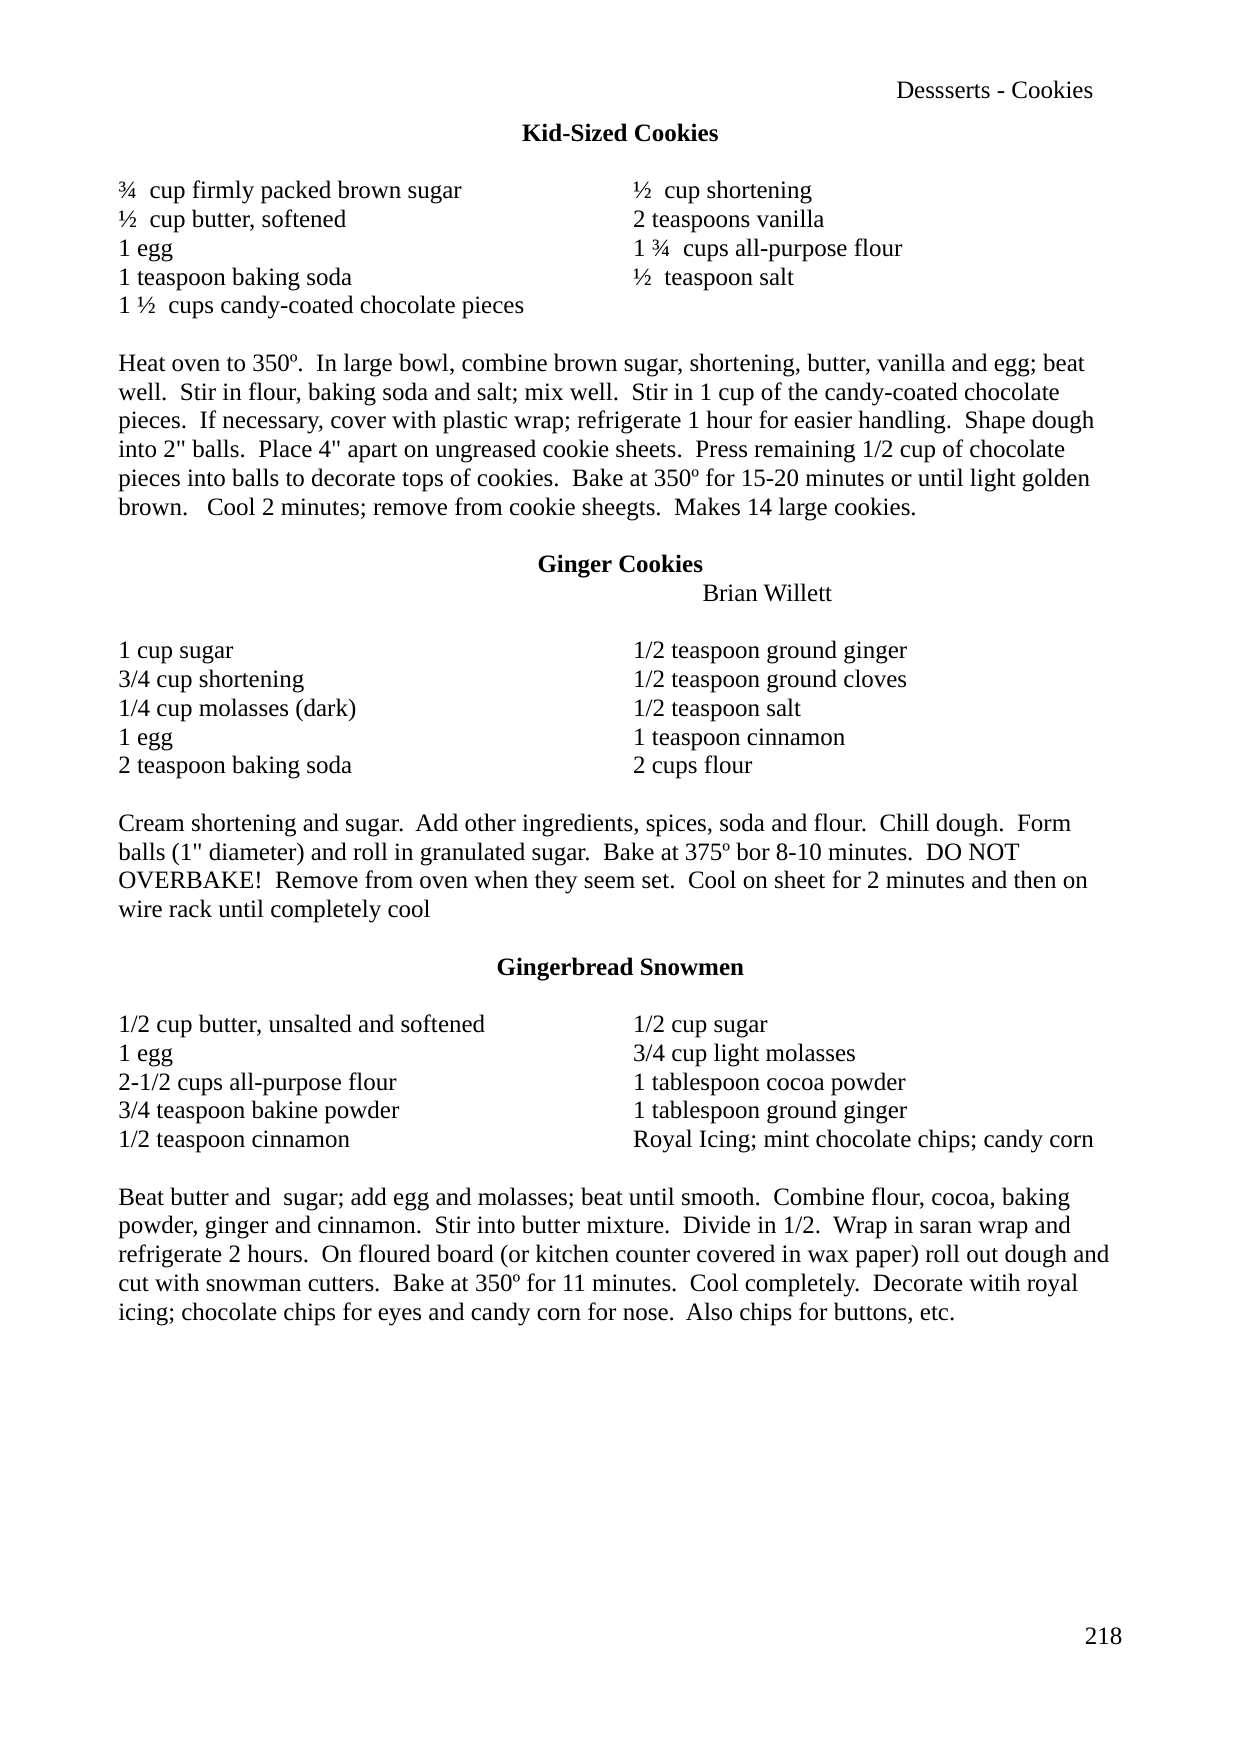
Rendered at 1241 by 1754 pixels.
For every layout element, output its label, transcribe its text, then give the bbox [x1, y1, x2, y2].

text Kid-Sized Cookies [118, 118, 1122, 147]
text ¾ cup firmly packed brown sugar ½ cup shortening [118, 176, 1122, 204]
text ½ cup butter, softened 2 teaspoons vanilla [118, 204, 1122, 233]
text 2 teaspoon baking soda 2 cups flour [118, 751, 1122, 779]
text 1/4 cup molasses (dark) 1/2 teaspoon salt [118, 693, 1122, 722]
text Brian Willett [118, 578, 1122, 607]
text Cream shortening and sugar. Add other ingredients, spices, soda and flour. Chill dough. Form balls (1" diameter) and roll in granulated sugar. Bake at 375º bor 8-10 minutes. DO NOT OVERBAKE! Remove from oven when they seem set. Cool on sheet for 2 minutes and then on wire rack until completely cool [118, 808, 1122, 923]
text 1 egg 3/4 cup light molasses [118, 1038, 1122, 1067]
text 3/4 cup shortening 1/2 teaspoon ground cloves [118, 664, 1122, 693]
text 1 cup sugar 1/2 teaspoon ground ginger [118, 636, 1122, 664]
text 1/2 cup butter, unsalted and softened 1/2 cup sugar [118, 1009, 1122, 1038]
text Beat butter and sugar; add egg and molasses; beat until smooth. Combine flour, cocoa, baking powder, ginger and cinnamon. Stir into butter mixture. Divide in 1/2. Wrap in saran wrap and refrigerate 2 hours. On floured board (or kitchen counter covered in wax paper) roll out dough and cut with snowman cutters. Bake at 350º for 11 minutes. Cool completely. Decorate witih royal icing; chocolate chips for eyes and candy corn for nose. Also chips for buttons, etc. [118, 1182, 1122, 1326]
text 1 egg 1 teaspoon cinnamon [118, 722, 1122, 751]
text Gingerbread Snowmen [118, 952, 1122, 981]
text Ginger Cookies [118, 549, 1122, 578]
text 1 teaspoon baking soda ½ teaspoon salt [118, 262, 1122, 291]
text 3/4 teaspoon bakine powder 1 tablespoon ground ginger [118, 1096, 1122, 1124]
text Heat oven to 350º. In large bowl, combine brown sugar, shortening, butter, vanilla and egg; beat well. Stir in flour, baking soda and salt; mix well. Stir in 1 cup of the candy-coated chocolate pieces. If necessary, cover with plastic wrap; refrigerate 1 hour for easier handling. Shape dough into 2" balls. Place 4" apart on ungreased cookie sheets. Press remaining 1/2 cup of chocolate pieces into balls to decorate tops of cookies. Bake at 350º for 15-20 minutes or until light golden brown. Cool 2 minutes; remove from cookie sheegts. Makes 14 large cookies. [118, 348, 1122, 521]
text 2-1/2 cups all-purpose flour 1 tablespoon cocoa powder [118, 1067, 1122, 1096]
text 1 ½ cups candy-coated chocolate pieces [118, 291, 1122, 319]
text 1 egg 1 ¾ cups all-purpose flour [118, 233, 1122, 262]
text 1/2 teaspoon cinnamon Royal Icing; mint chocolate chips; candy corn [118, 1124, 1122, 1153]
